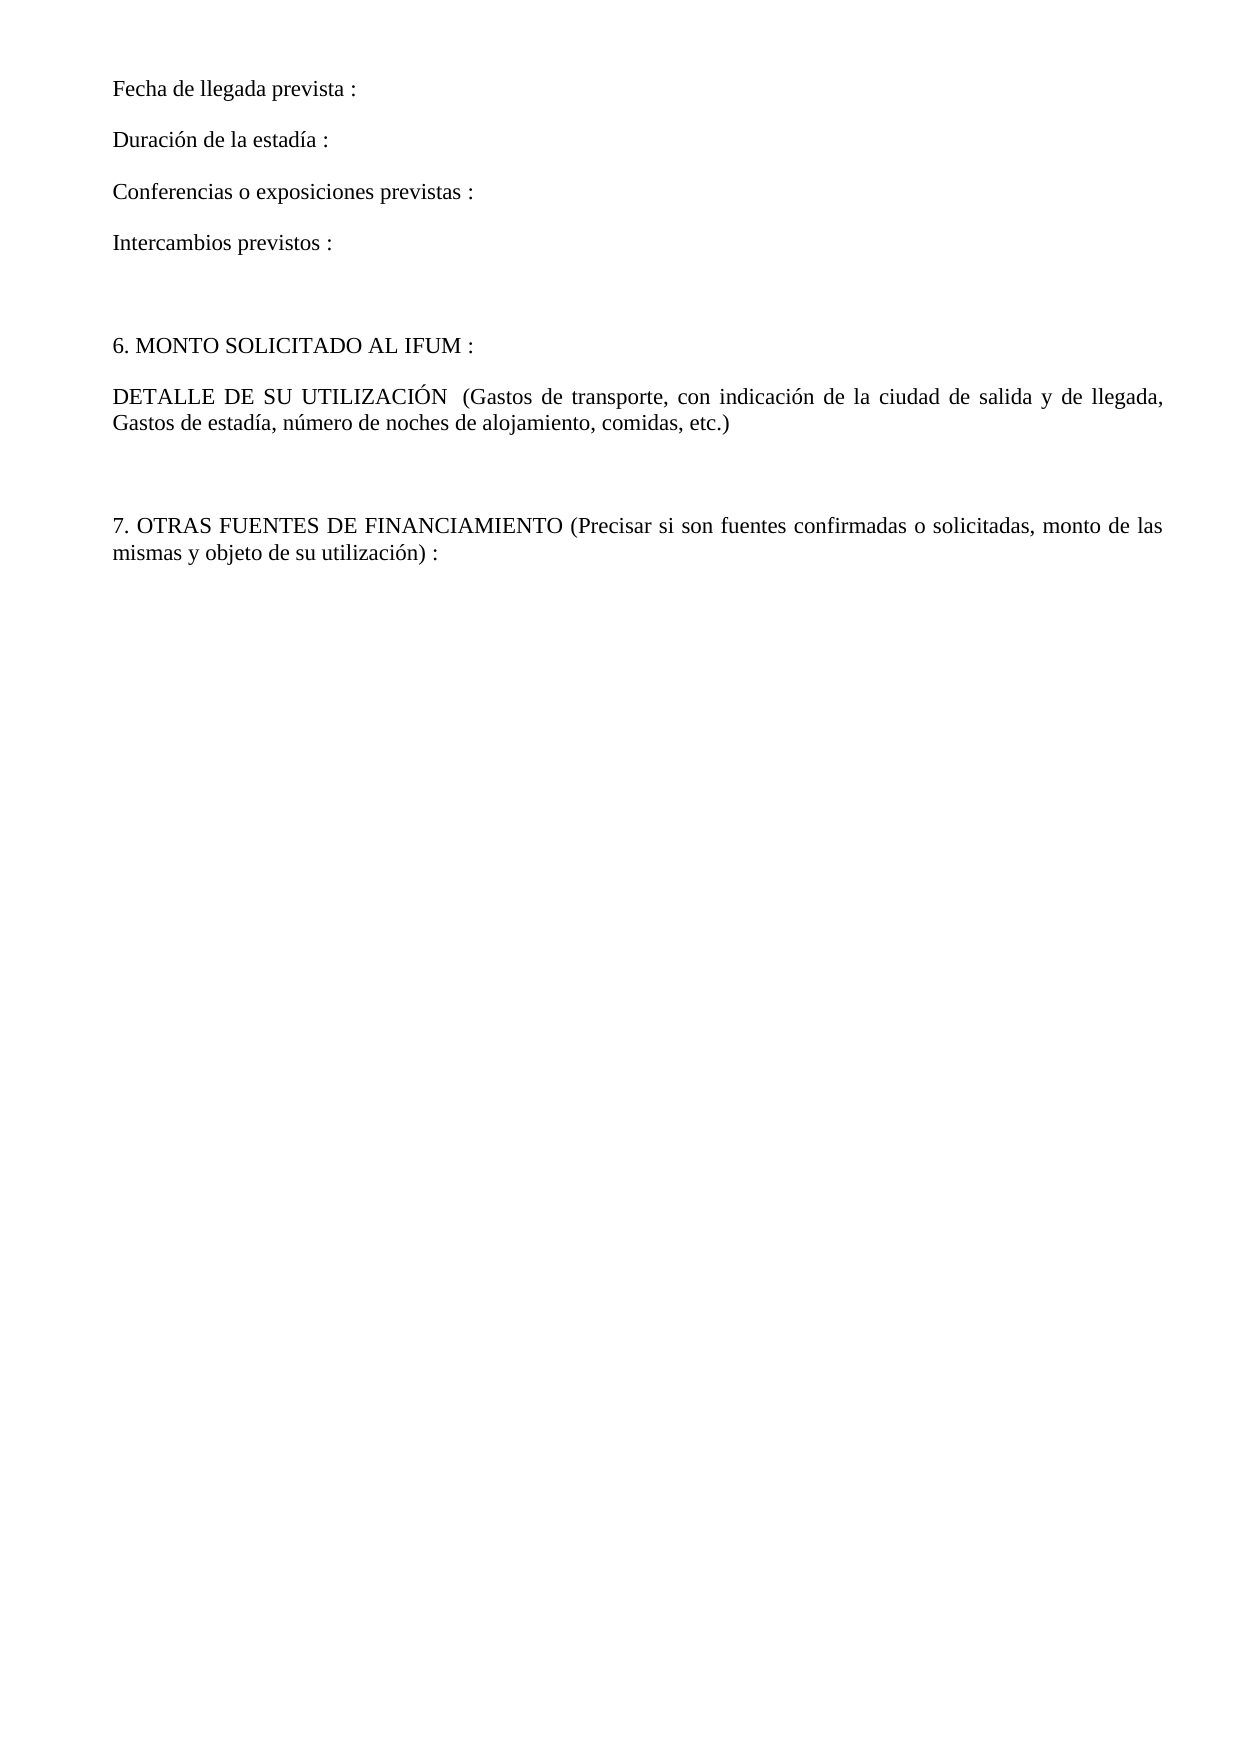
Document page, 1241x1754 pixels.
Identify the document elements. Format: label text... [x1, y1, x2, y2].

text Conferencias o exposiciones previstas : [112, 178, 1165, 204]
text 6. MONTO SOLICITADO AL IFUM : [112, 332, 1165, 358]
text 7. OTRAS FUENTES DE FINANCIAMIENTO (Precisar si son fuentes confirmadas o solicitadas, monto de las mismas y objeto de su utilización) : [112, 512, 1165, 565]
text Fecha de llegada prevista : [112, 75, 1165, 101]
text Duración de la estadía : [112, 126, 1165, 153]
text Intercambios previstos : [112, 229, 1165, 255]
text DETALLE DE SU UTILIZACIÓN (Gastos de transporte, con indicación de la ciudad de salida y de llegada, Gastos de estadía, número de noches de alojamiento, comidas, etc.) [112, 383, 1165, 436]
